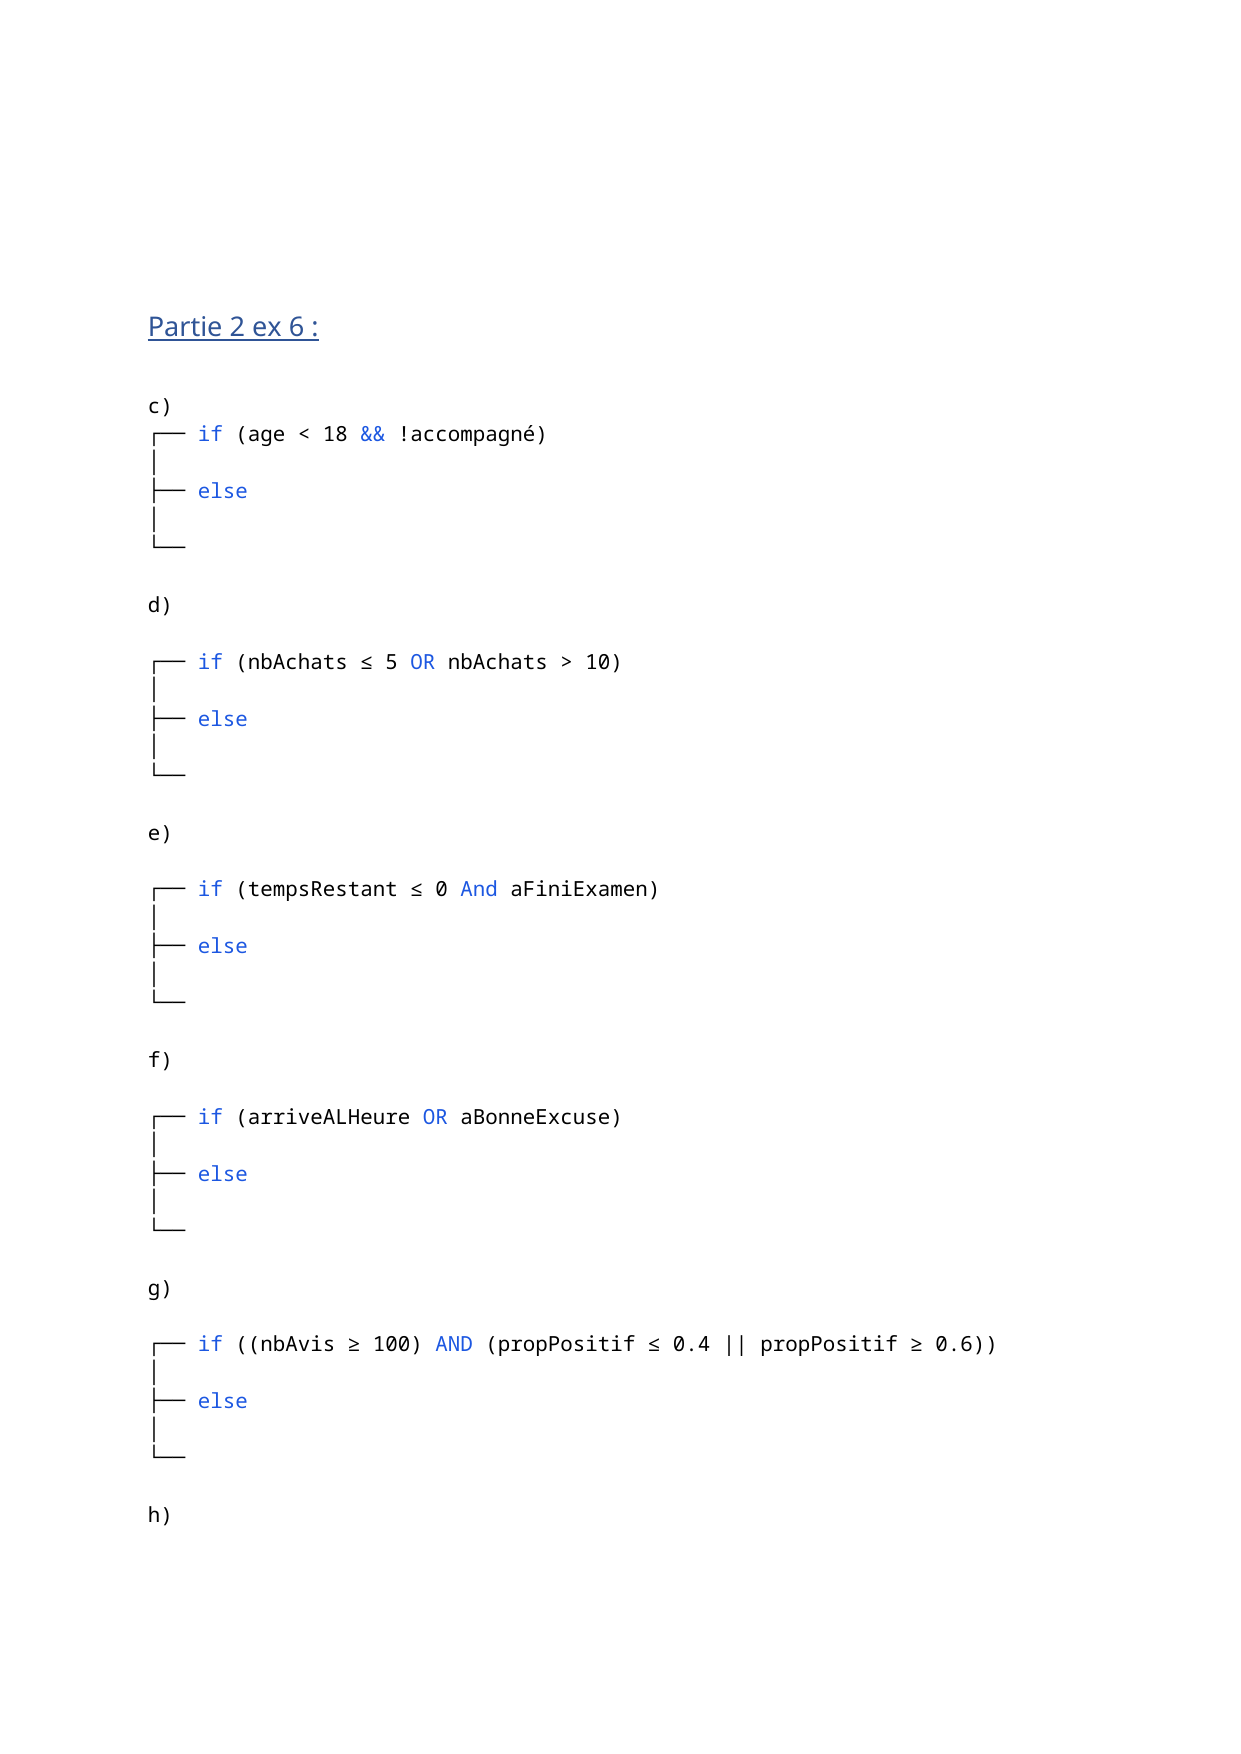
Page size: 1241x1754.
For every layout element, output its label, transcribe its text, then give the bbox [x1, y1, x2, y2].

text │ [148, 960, 1093, 988]
text └── [148, 988, 1093, 1017]
text └── [148, 533, 1093, 562]
text ├── else [148, 704, 1093, 732]
text ┌── if (nbAchats ≤ 5 OR nbAchats > 10) [148, 647, 1093, 675]
text │ [148, 1415, 1093, 1443]
text ┌── if (arriveALHeure OR aBonneExcuse) [148, 1102, 1093, 1130]
text ┌── if (tempsRestant ≤ 0 And aFiniExamen) [148, 874, 1093, 903]
text │ [148, 1187, 1093, 1216]
text │ [148, 732, 1093, 761]
text ┌── if (age < 18 && !accompagné) [148, 419, 1093, 448]
text ├── else [148, 476, 1093, 505]
text └── [148, 1443, 1093, 1472]
text ├── else [148, 1159, 1093, 1187]
text │ [148, 1130, 1093, 1159]
text e) [148, 818, 1093, 846]
text │ [148, 448, 1093, 476]
text h) [148, 1500, 1093, 1528]
text ├── else [148, 1386, 1093, 1415]
text ┌── if ((nbAvis ≥ 100) AND (propPositif ≤ 0.4 || propPositif ≥ 0.6)) [148, 1329, 1093, 1358]
text │ [148, 1358, 1093, 1386]
text └── [148, 761, 1093, 789]
text d) [148, 590, 1093, 618]
text f) [148, 1045, 1093, 1073]
text c) [148, 391, 1093, 419]
text ├── else [148, 931, 1093, 960]
text │ [148, 505, 1093, 533]
text └── [148, 1216, 1093, 1244]
subtitle Partie 2 ex 6 : [148, 270, 1093, 344]
text │ [148, 903, 1093, 931]
text g) [148, 1273, 1093, 1301]
text │ [148, 675, 1093, 704]
